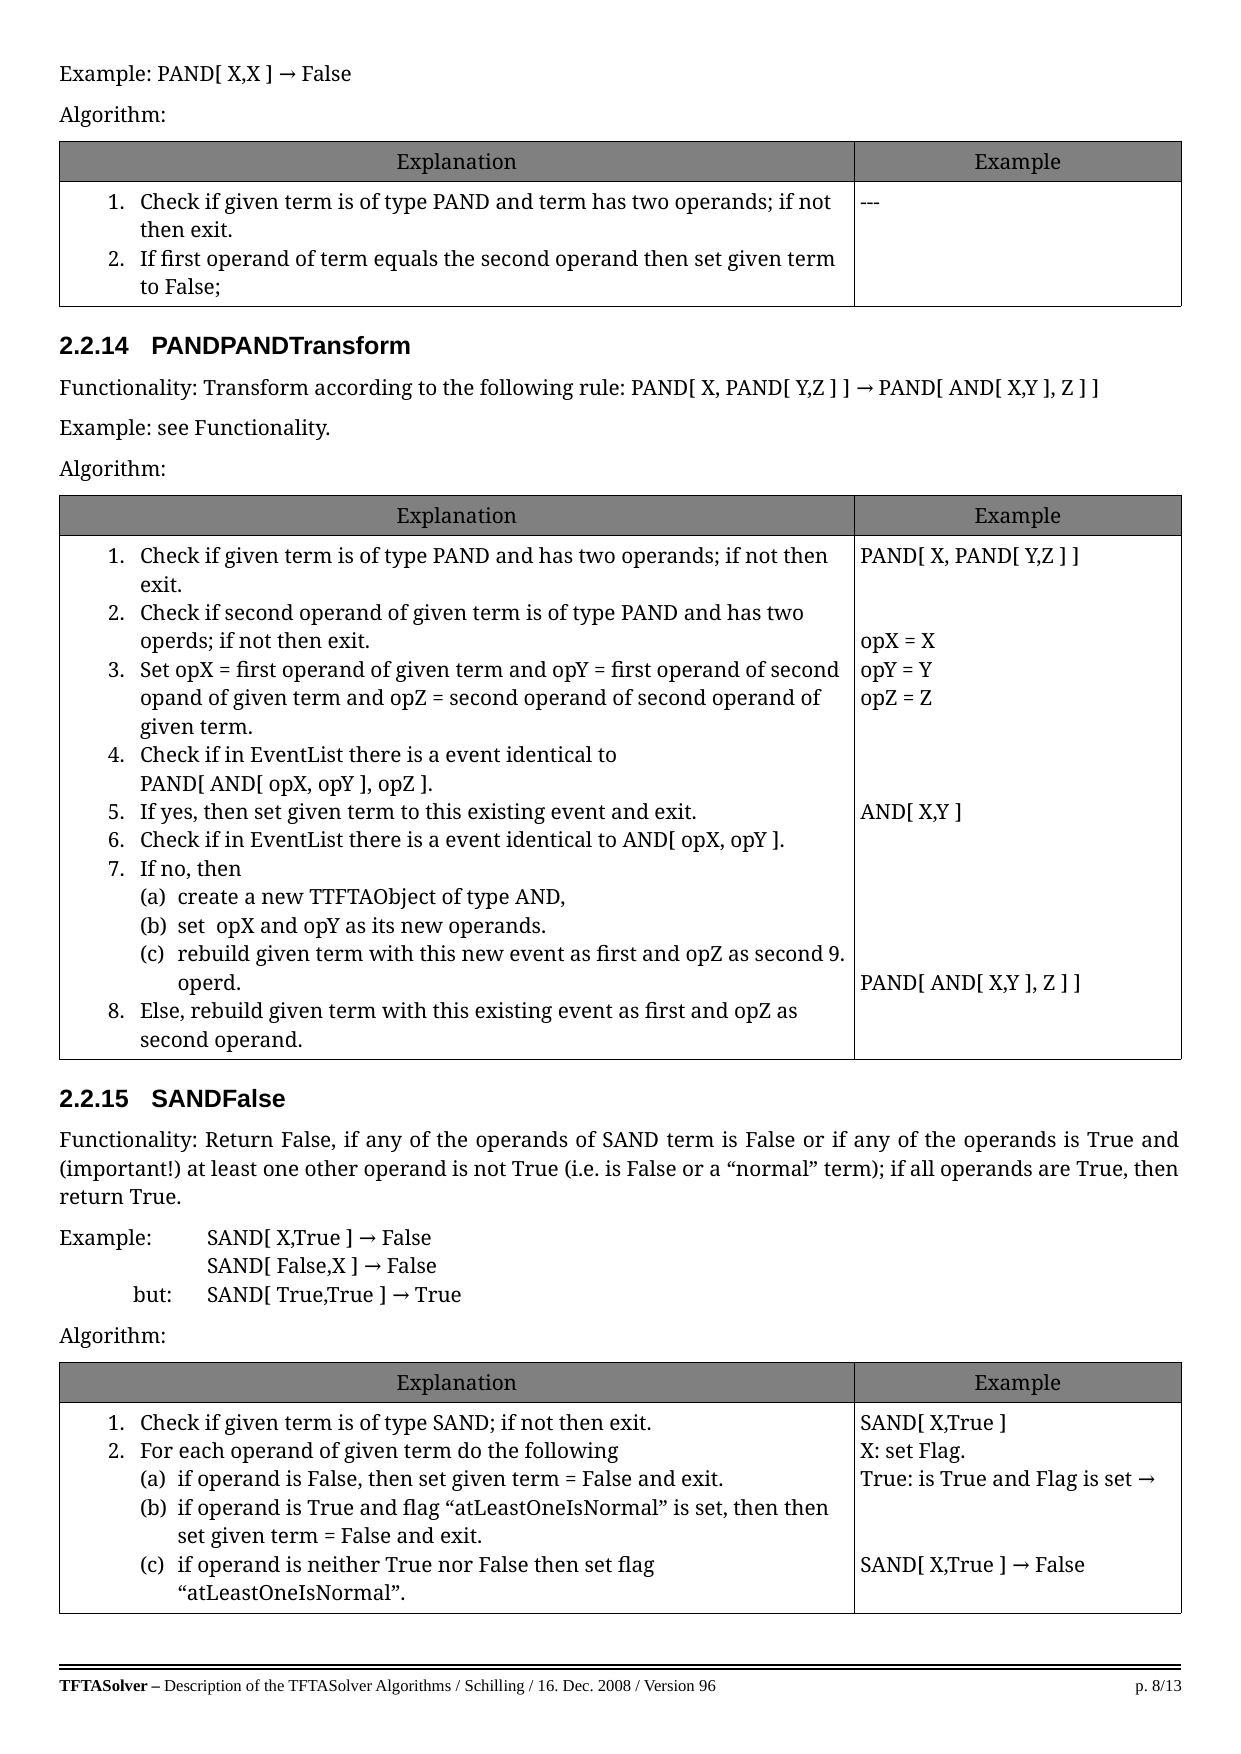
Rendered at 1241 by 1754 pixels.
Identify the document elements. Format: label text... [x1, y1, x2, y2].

table_cell Check if given term is of type PAND and has two operands; if not then exit. Check if second operand of given term is of type PAND and has two operds; if not then exit. Set opX = first operand of given term and opY = first operand of second opand of given term and opZ = second operand of second operand of given term. Check if in EventList there is a event identical to PAND[ AND[ opX, opY ], opZ ]. If yes, then set given term to this existing event and exit. Check if in EventList there is a event identical to AND[ opX, opY ]. If no, then create a new TTFTAObject of type AND, set opX and opY as its new operands. rebuild given term with this new event as first and opZ as second operd. Else, rebuild given term with this existing event as first and opZ as second operand. [60, 536, 854, 1059]
text Algorithm: [59, 1321, 1181, 1349]
table_header Example [855, 142, 1181, 181]
text Algorithm: [59, 100, 1181, 128]
table_cell PAND[ X, PAND[ Y,Z ] ] opX = X opY = Y opZ = Z AND[ X,Y ] PAND[ AND[ X,Y ], Z ] ] [855, 536, 1181, 1059]
table_cell SAND[ X,True ] X: set Flag. True: is True and Flag is set → SAND[ X,True ] → False [855, 1403, 1181, 1612]
text Example: PAND[ X,X ] → False [59, 59, 1181, 87]
subtitle PANDPANDTransform [59, 331, 1181, 360]
table_header Example [855, 1363, 1181, 1402]
table_cell Check if given term is of type SAND; if not then exit. For each operand of given term do the following if operand is False, then set given term = False and exit. if operand is True and flag “atLeastOneIsNormal” is set, then then set given term = False and exit. if operand is neither True nor False then set flag “atLeastOneIsNormal”. [60, 1403, 854, 1612]
table_header Explanation [60, 1363, 854, 1402]
table_header Explanation [60, 496, 854, 535]
table_cell --- [855, 182, 1181, 306]
text Functionality: Transform according to the following rule: PAND[ X, PAND[ Y,Z ] ] → PAND[ AND[ X,Y ], Z ] ] [59, 373, 1181, 401]
text Functionality: Return False, if any of the operands of SAND term is False or if any of the operands is True and (important!) at least one other operand is not True (i.e. is False or a “normal” term); if all operands are True, then return True. [59, 1125, 1181, 1211]
text Algorithm: [59, 454, 1181, 483]
text Example: SAND[ X,True ] → False SAND[ False,X ] → False but: SAND[ True,True ] → True [59, 1223, 1181, 1308]
table_header Example [855, 496, 1181, 535]
table_cell Check if given term is of type PAND and term has two operands; if not then exit. If first operand of term equals the second operand then set given term to False; [60, 182, 854, 306]
subtitle SANDFalse [59, 1084, 1181, 1113]
table_header Explanation [60, 142, 854, 181]
text Example: see Functionality. [59, 413, 1181, 442]
